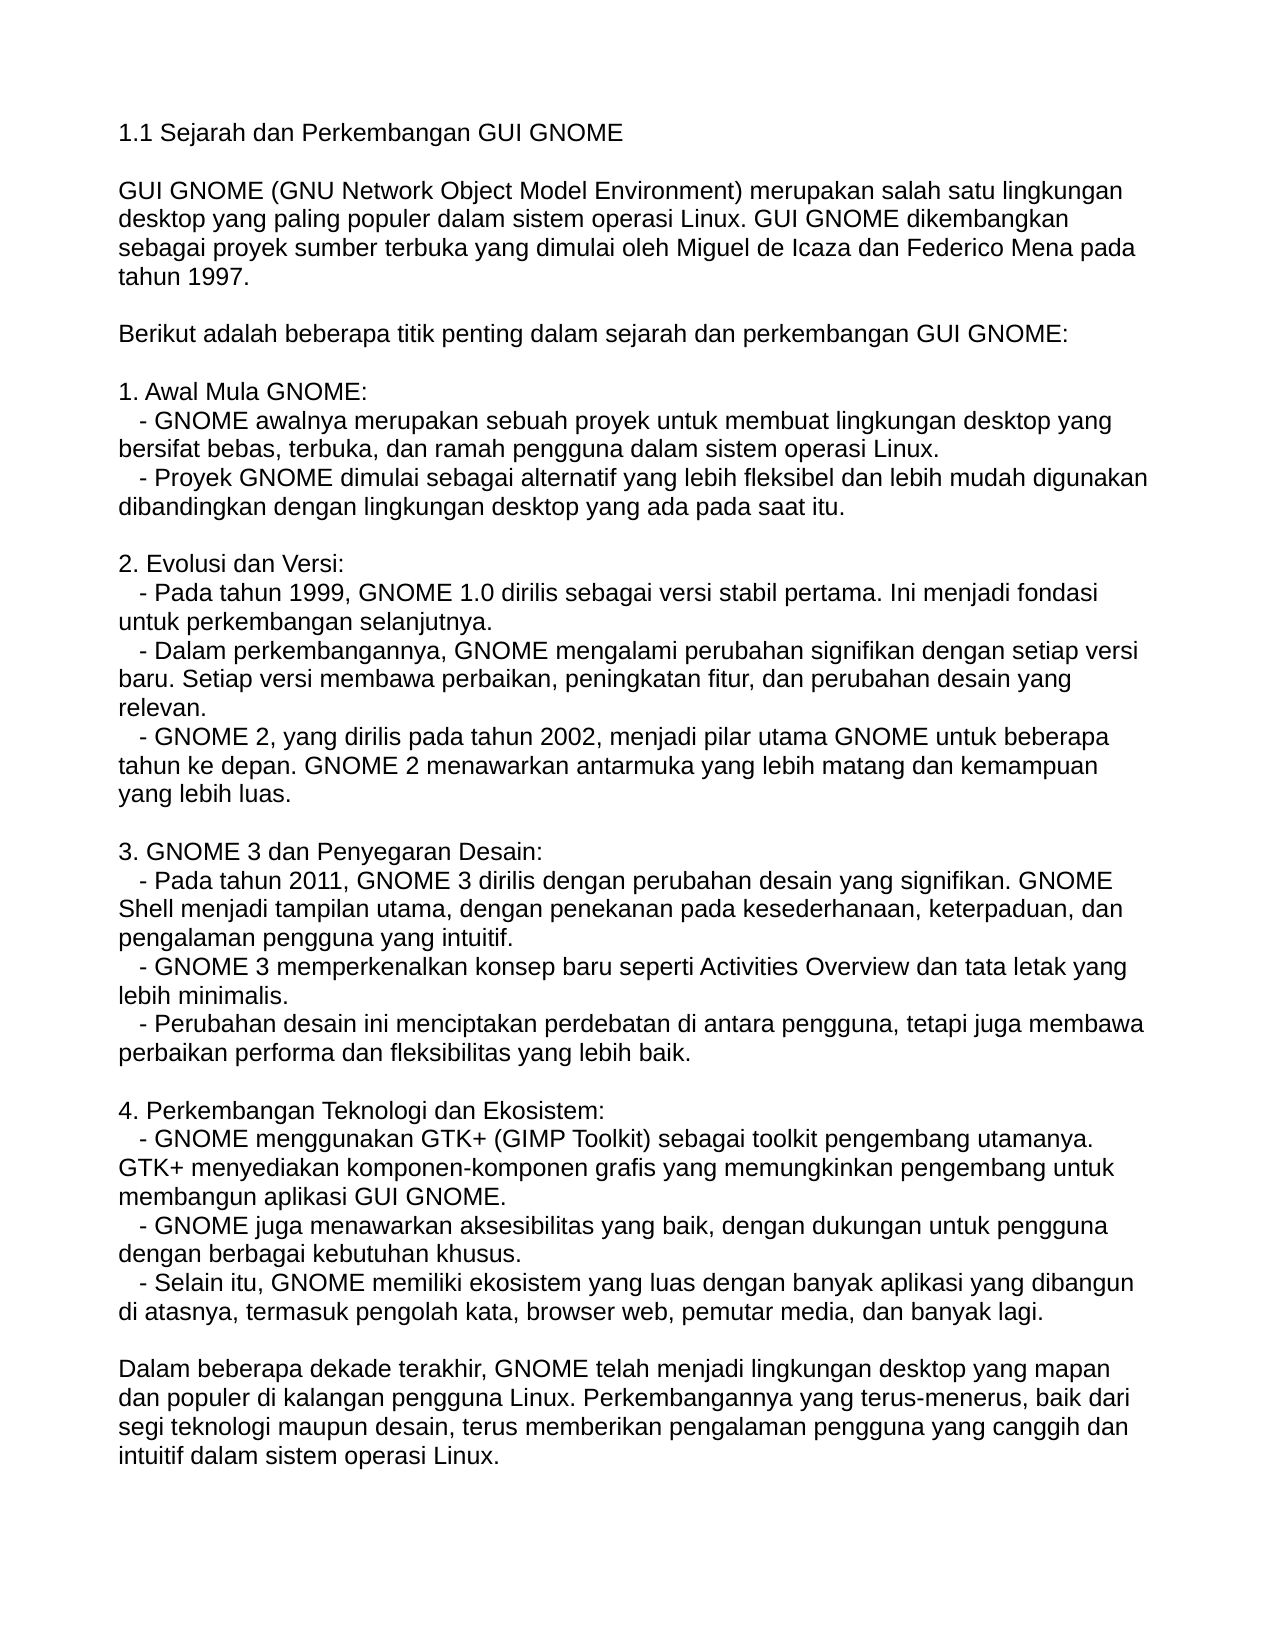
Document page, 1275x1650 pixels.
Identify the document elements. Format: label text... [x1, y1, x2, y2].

text GUI GNOME (GNU Network Object Model Environment) merupakan salah satu lingkungan desktop yang paling populer dalam sistem operasi Linux. GUI GNOME dikembangkan sebagai proyek sumber terbuka yang dimulai oleh Miguel de Icaza dan Federico Mena pada tahun 1997. [118, 176, 1157, 291]
text 1. Awal Mula GNOME: [118, 377, 1157, 406]
text - GNOME awalnya merupakan sebuah proyek untuk membuat lingkungan desktop yang bersifat bebas, terbuka, dan ramah pengguna dalam sistem operasi Linux. [118, 406, 1157, 463]
text 3. GNOME 3 dan Penyegaran Desain: [118, 837, 1157, 866]
text - GNOME menggunakan GTK+ (GIMP Toolkit) sebagai toolkit pengembang utamanya. GTK+ menyediakan komponen-komponen grafis yang memungkinkan pengembang untuk membangun aplikasi GUI GNOME. [118, 1124, 1157, 1211]
text Dalam beberapa dekade terakhir, GNOME telah menjadi lingkungan desktop yang mapan dan populer di kalangan pengguna Linux. Perkembangannya yang terus-menerus, baik dari segi teknologi maupun desain, terus memberikan pengalaman pengguna yang canggih dan intuitif dalam sistem operasi Linux. [118, 1354, 1157, 1469]
text - GNOME 2, yang dirilis pada tahun 2002, menjadi pilar utama GNOME untuk beberapa tahun ke depan. GNOME 2 menawarkan antarmuka yang lebih matang dan kemampuan yang lebih luas. [118, 722, 1157, 808]
text - GNOME juga menawarkan aksesibilitas yang baik, dengan dukungan untuk pengguna dengan berbagai kebutuhan khusus. [118, 1211, 1157, 1268]
text - Pada tahun 1999, GNOME 1.0 dirilis sebagai versi stabil pertama. Ini menjadi fondasi untuk perkembangan selanjutnya. [118, 578, 1157, 636]
text - Dalam perkembangannya, GNOME mengalami perubahan signifikan dengan setiap versi baru. Setiap versi membawa perbaikan, peningkatan fitur, dan perubahan desain yang relevan. [118, 636, 1157, 722]
text - Pada tahun 2011, GNOME 3 dirilis dengan perubahan desain yang signifikan. GNOME Shell menjadi tampilan utama, dengan penekanan pada kesederhanaan, keterpaduan, dan pengalaman pengguna yang intuitif. [118, 866, 1157, 952]
text - Selain itu, GNOME memiliki ekosistem yang luas dengan banyak aplikasi yang dibangun di atasnya, termasuk pengolah kata, browser web, pemutar media, dan banyak lagi. [118, 1268, 1157, 1326]
text 2. Evolusi dan Versi: [118, 549, 1157, 578]
text Berikut adalah beberapa titik penting dalam sejarah dan perkembangan GUI GNOME: [118, 319, 1157, 348]
text 1.1 Sejarah dan Perkembangan GUI GNOME [118, 118, 1157, 147]
text 4. Perkembangan Teknologi dan Ekosistem: [118, 1096, 1157, 1124]
text - Proyek GNOME dimulai sebagai alternatif yang lebih fleksibel dan lebih mudah digunakan dibandingkan dengan lingkungan desktop yang ada pada saat itu. [118, 463, 1157, 521]
text - Perubahan desain ini menciptakan perdebatan di antara pengguna, tetapi juga membawa perbaikan performa dan fleksibilitas yang lebih baik. [118, 1009, 1157, 1067]
text - GNOME 3 memperkenalkan konsep baru seperti Activities Overview dan tata letak yang lebih minimalis. [118, 952, 1157, 1009]
